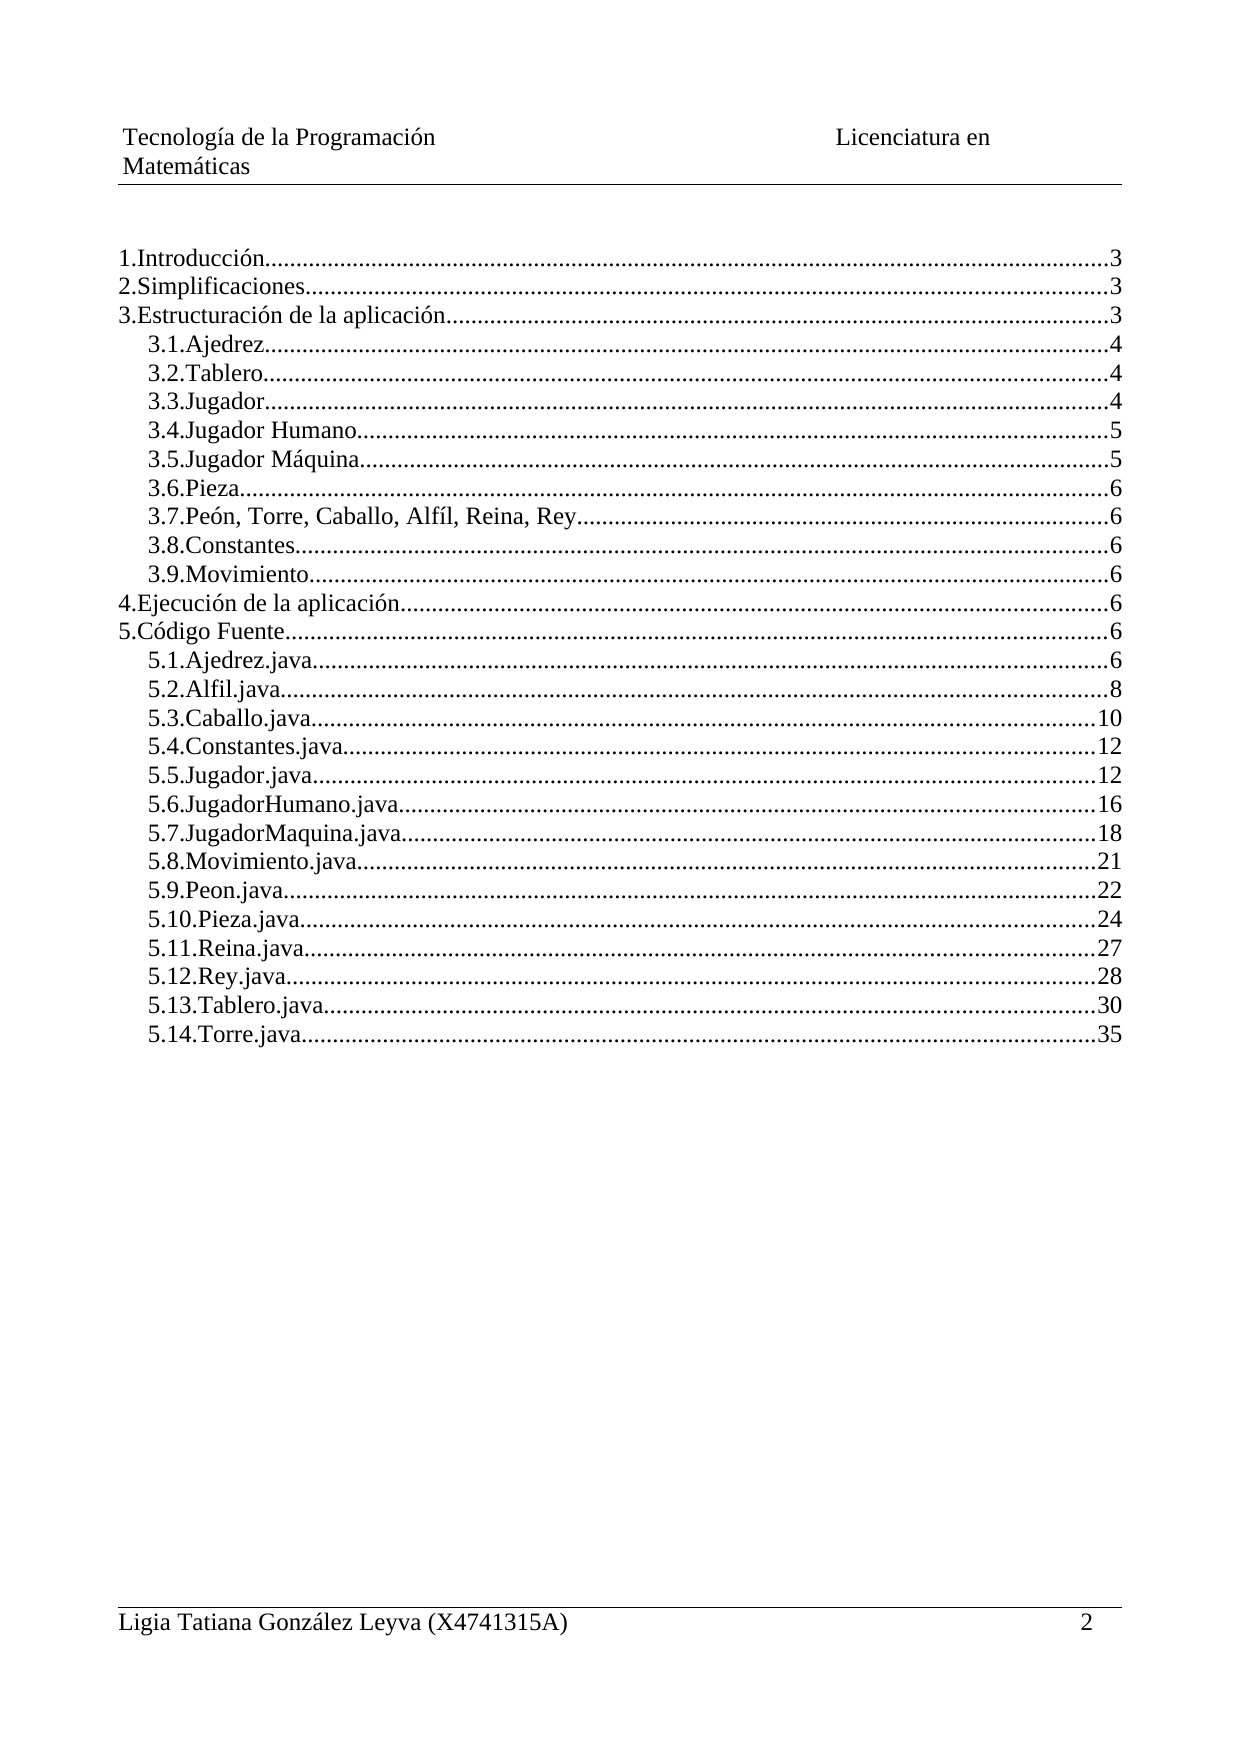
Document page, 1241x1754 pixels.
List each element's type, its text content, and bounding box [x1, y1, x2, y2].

text 5.14.Torre.java 35 [148, 1019, 1122, 1048]
text 5.4.Constantes.java 12 [148, 731, 1122, 760]
text 1.Introducción 3 [118, 243, 1122, 271]
text 3.1.Ajedrez 4 [148, 329, 1122, 358]
text 5.8.Movimiento.java 21 [148, 846, 1122, 875]
text 3.2.Tablero 4 [148, 358, 1122, 386]
text 3.6.Pieza 6 [148, 473, 1122, 501]
text 5.10.Pieza.java 24 [148, 904, 1122, 933]
text 3.7.Peón, Torre, Caballo, Alfíl, Reina, Rey 6 [148, 501, 1122, 530]
text 5.3.Caballo.java 10 [148, 703, 1122, 731]
text 5.12.Rey.java 28 [148, 961, 1122, 990]
text 3.9.Movimiento 6 [148, 559, 1122, 588]
text 5.Código Fuente 6 [118, 616, 1122, 645]
text 5.7.JugadorMaquina.java 18 [148, 818, 1122, 846]
text 3.4.Jugador Humano 5 [148, 415, 1122, 444]
text 3.8.Constantes 6 [148, 530, 1122, 559]
text 5.2.Alfil.java 8 [148, 674, 1122, 703]
text 3.5.Jugador Máquina 5 [148, 444, 1122, 473]
text 5.13.Tablero.java 30 [148, 990, 1122, 1019]
text 4.Ejecución de la aplicación 6 [118, 588, 1122, 616]
text 5.1.Ajedrez.java 6 [148, 645, 1122, 674]
text 3.Estructuración de la aplicación 3 [118, 300, 1122, 329]
text 5.6.JugadorHumano.java 16 [148, 789, 1122, 818]
text 5.11.Reina.java 27 [148, 933, 1122, 961]
text 3.3.Jugador 4 [148, 386, 1122, 415]
text 5.5.Jugador.java 12 [148, 760, 1122, 789]
text 2.Simplificaciones 3 [118, 271, 1122, 300]
text 5.9.Peon.java 22 [148, 875, 1122, 904]
